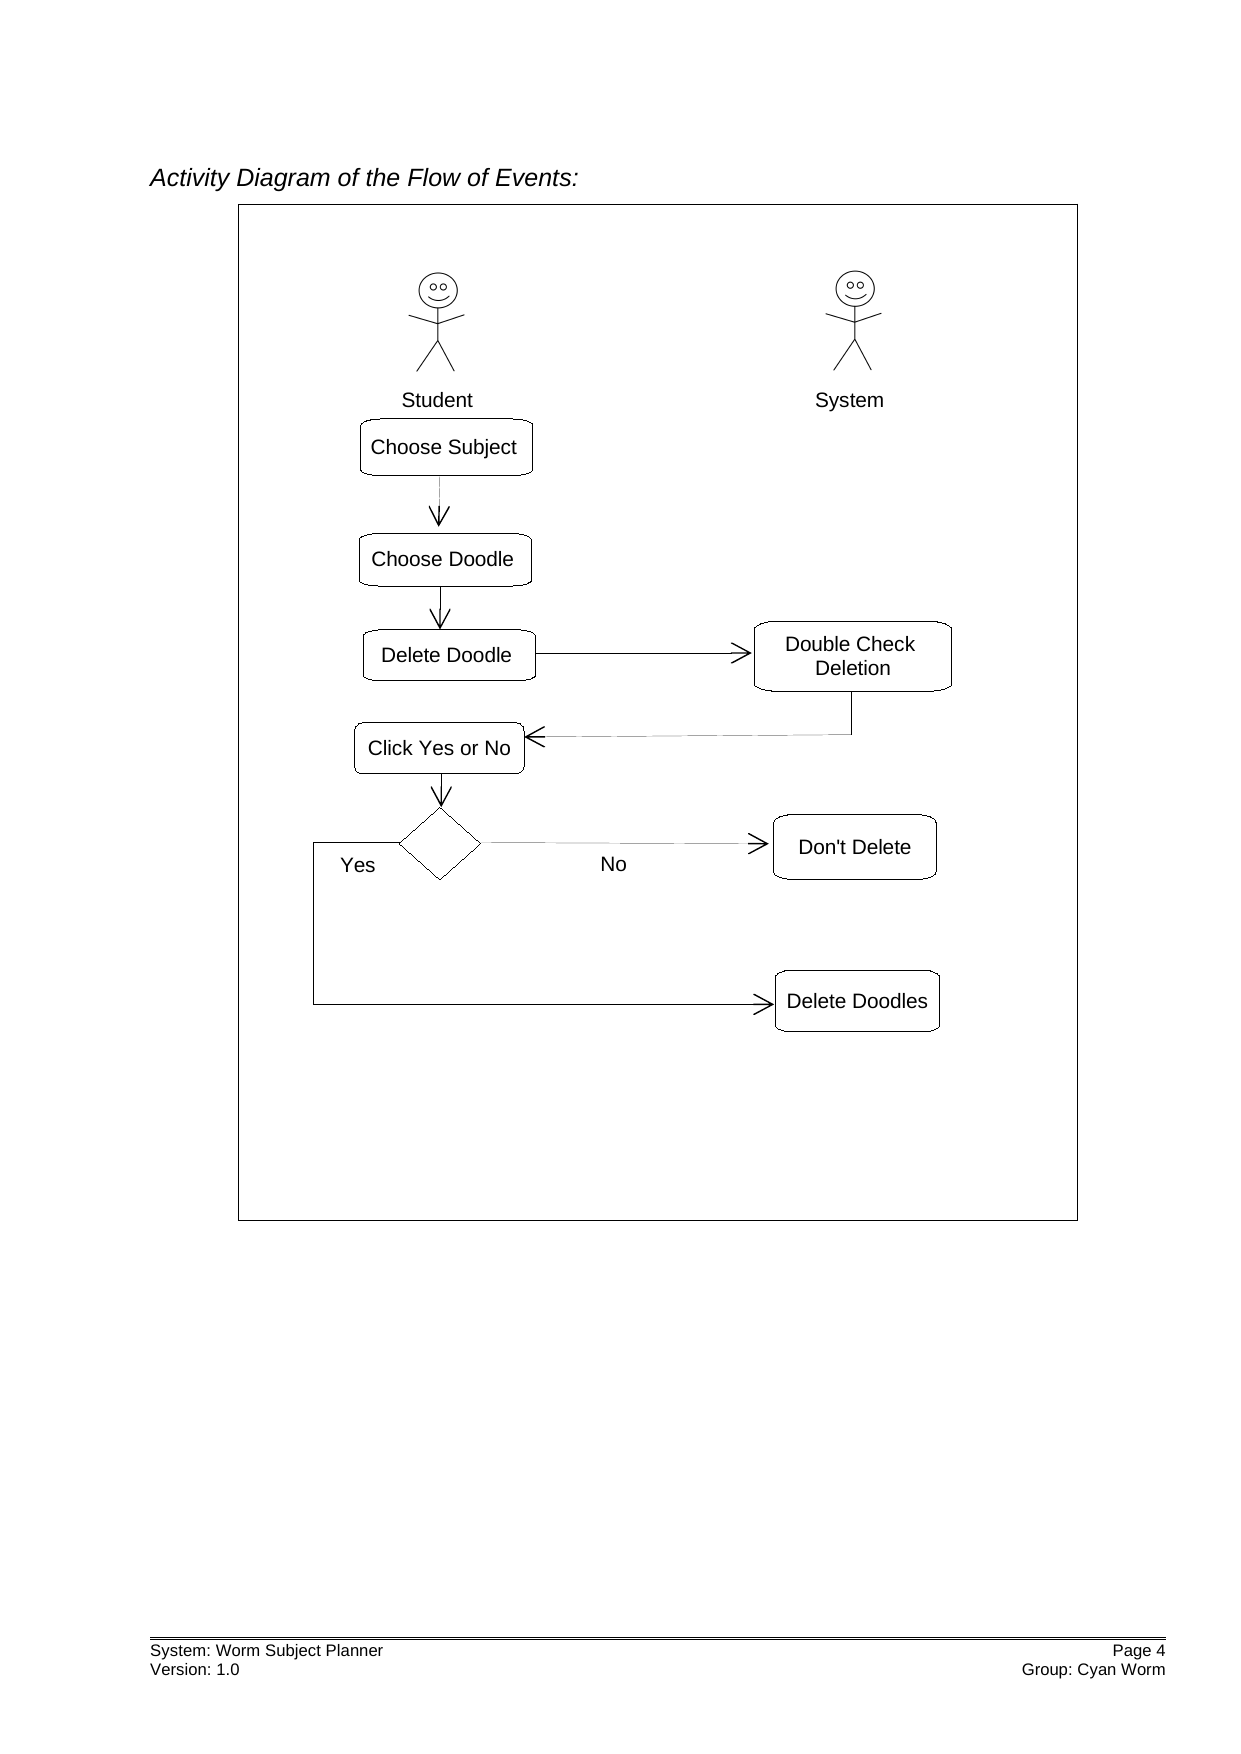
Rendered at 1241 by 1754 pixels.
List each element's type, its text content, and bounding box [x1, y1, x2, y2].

picture [393, 261, 479, 383]
text Activity Diagram of the Flow of Events: [150, 164, 1166, 192]
picture [810, 260, 897, 382]
